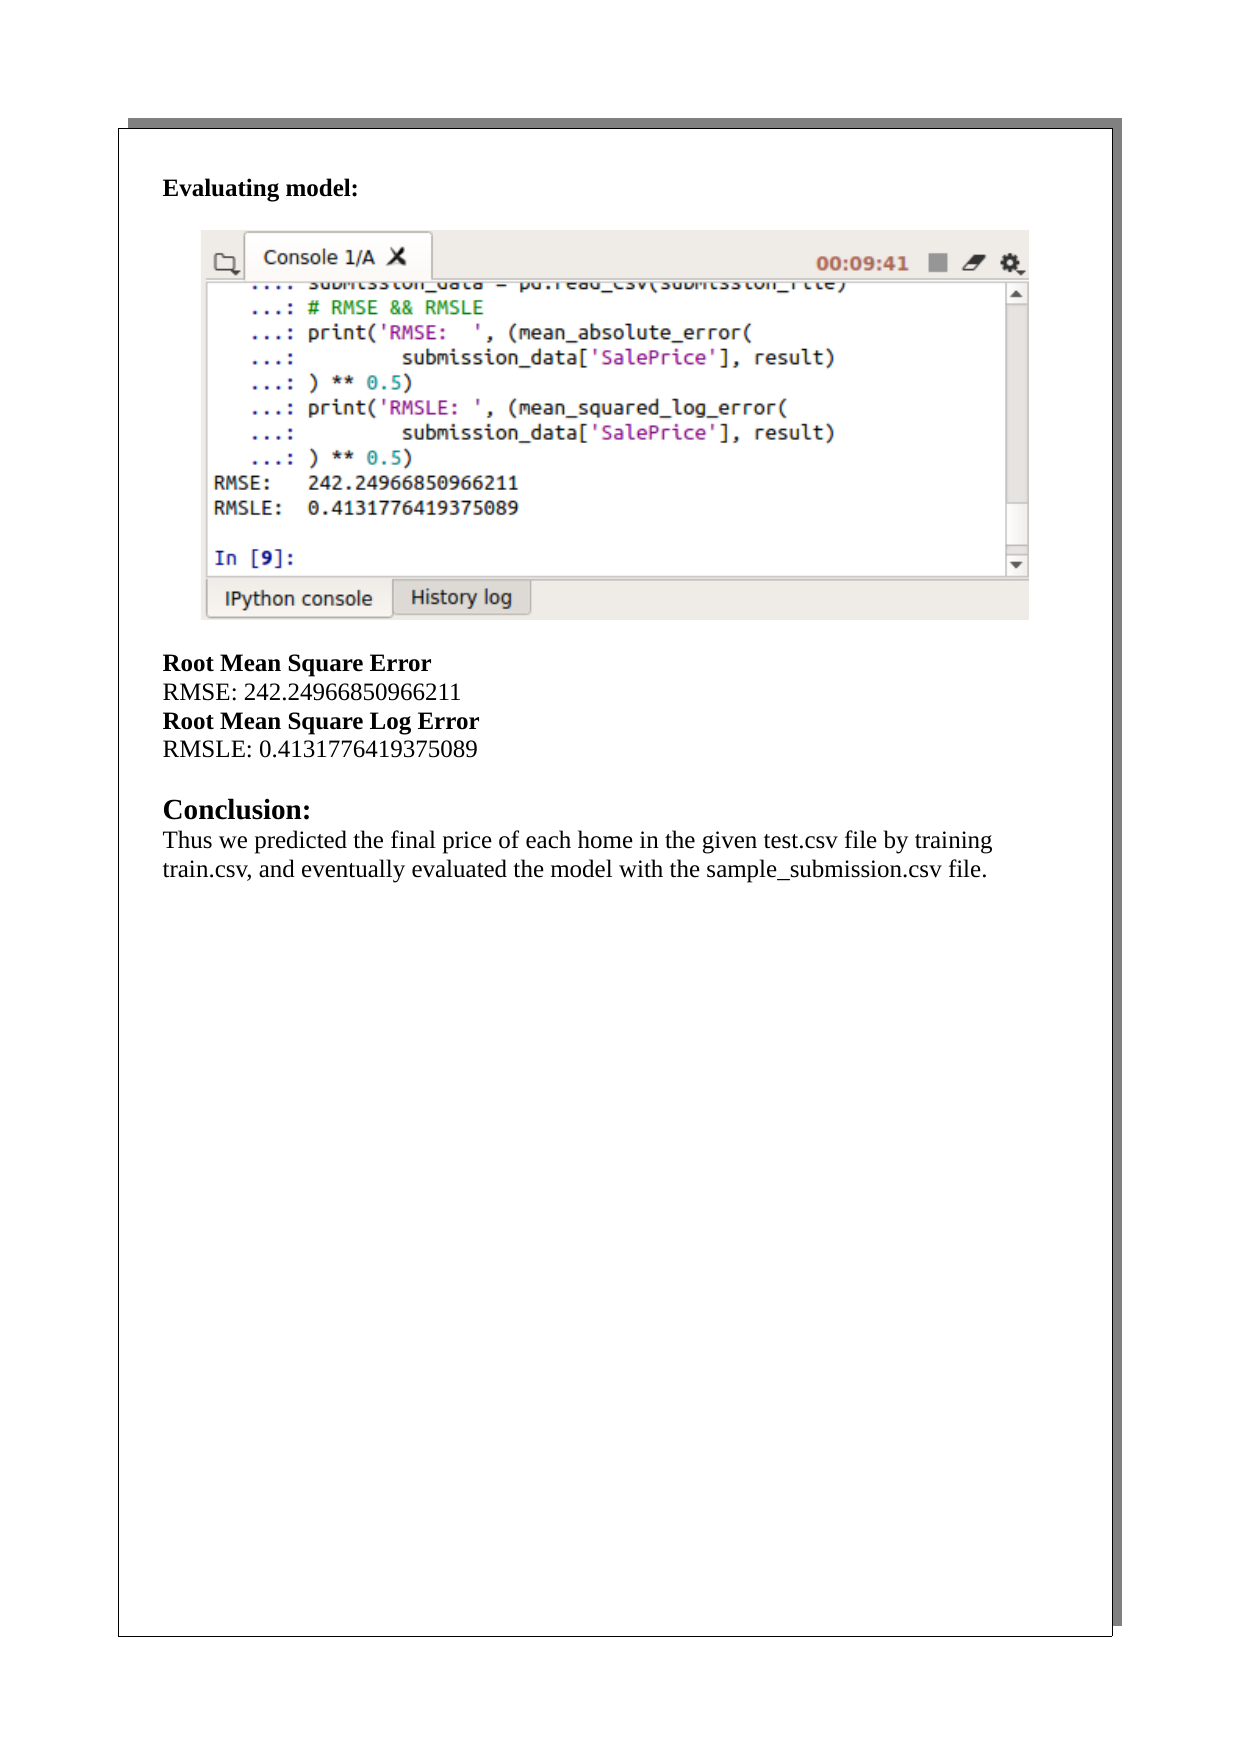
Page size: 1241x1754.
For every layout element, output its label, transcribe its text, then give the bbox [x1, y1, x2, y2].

text Conclusion: [162, 792, 1067, 826]
text RMSE: 242.24966850966211 [162, 677, 1067, 706]
text Root Mean Square Error [162, 648, 1067, 677]
picture [200, 230, 1029, 620]
text Root Mean Square Log Error [162, 706, 1067, 734]
text RMSLE: 0.4131776419375089 [162, 734, 1067, 763]
text Thus we predicted the final price of each home in the given test.csv file by training train.csv, and eventually evaluated the model with the sample_submission.csv file. [162, 826, 1067, 883]
text Evaluating model: [162, 173, 1067, 202]
